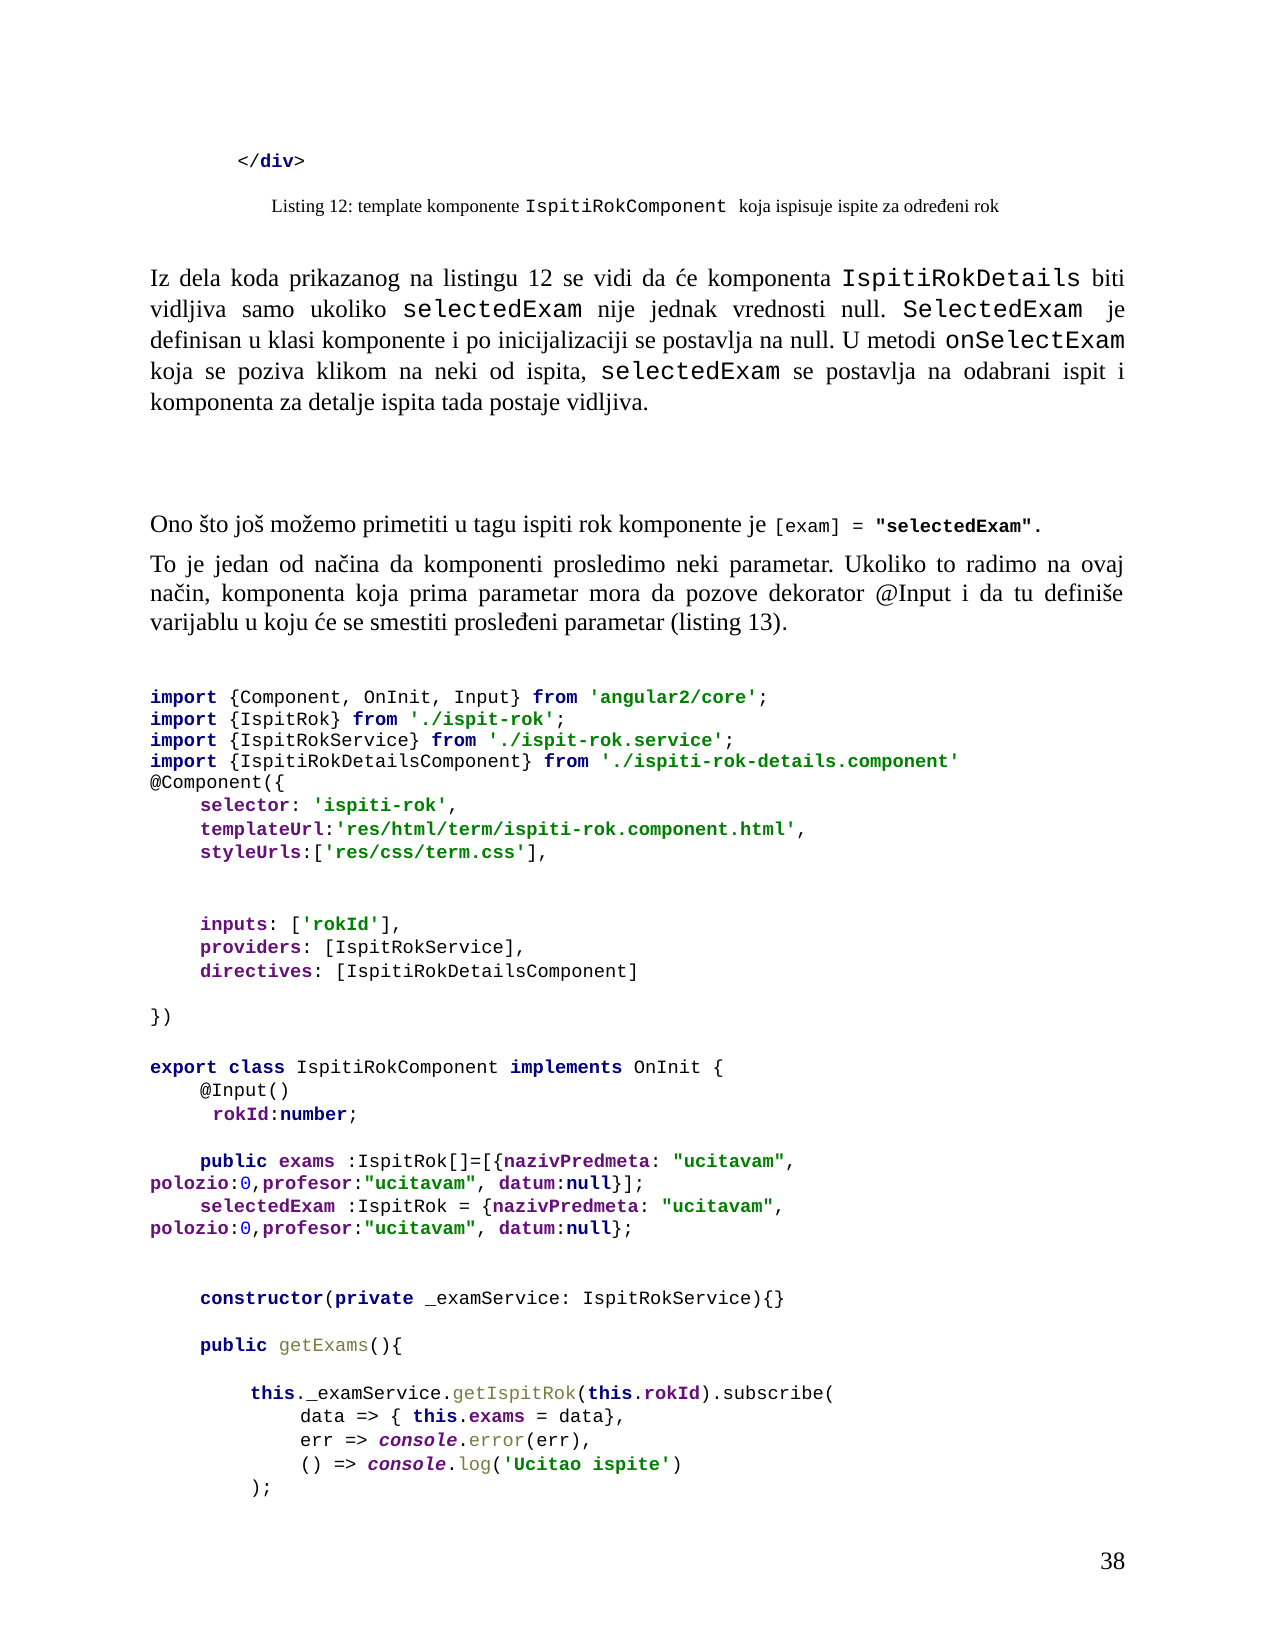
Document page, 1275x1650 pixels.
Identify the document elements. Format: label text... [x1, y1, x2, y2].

text public getExams(){ [150, 1334, 1125, 1358]
text @Component({ [150, 773, 1125, 794]
text To je jedan od načina da komponenti prosledimo neki parametar. Ukoliko to radimo na ovaj način, komponenta koja prima parametar mora da pozove dekorator @Input i da tu definiše varijablu u koju će se smestiti prosleđeni parametar (listing 13). [150, 549, 1125, 636]
text selectedExam :IspitRok = {nazivPredmeta: "ucitavam", polozio:0,profesor:"ucitavam", datum:null}; [150, 1195, 1125, 1240]
text import {IspitRokService} from './ispit-rok.service'; [150, 731, 1125, 752]
text Iz dela koda prikazanog na listingu 12 se vidi da će komponenta IspitiRokDetails biti vidljiva samo ukoliko selectedExam nije jednak vrednosti null. SelectedExam je definisan u klasi komponente i po inicijalizaciji se postavlja na null. U metodi onSelectExam koja se poziva klikom na neki od ispita, selectedExam se postavlja na odabrani ispit i komponenta za detalje ispita tada postaje vidljiva. [150, 263, 1125, 416]
text data => { this.exams = data}, [150, 1405, 1125, 1429]
text () => console.log('Ucitao ispite') [150, 1453, 1125, 1476]
text this._examService.getIspitRok(this.rokId).subscribe( [150, 1382, 1125, 1405]
text inputs: ['rokId'], [150, 912, 1125, 936]
text }) [150, 1007, 1125, 1028]
text import {IspitRok} from './ispit-rok'; [150, 709, 1125, 731]
text templateUrl:'res/html/term/ispiti-rok.component.html', [150, 818, 1125, 842]
text @Input() [150, 1079, 1125, 1103]
text directives: [IspitiRokDetailsComponent] [150, 960, 1125, 983]
text ); [150, 1476, 1125, 1500]
text constructor(private _examService: IspitRokService){} [150, 1287, 1125, 1311]
text styleUrls:['res/css/term.css'], [150, 842, 1125, 865]
text import {IspitiRokDetailsComponent} from './ispiti-rok-details.component' [150, 752, 1125, 773]
text Listing 12: template komponente IspitiRokComponent koja ispisuje ispite za određeni rok [150, 195, 1125, 218]
text import {Component, OnInit, Input} from 'angular2/core'; [150, 688, 1125, 709]
text err => console.error(err), [150, 1429, 1125, 1453]
text selector: 'ispiti-rok', [150, 794, 1125, 818]
text public exams :IspitRok[]=[{nazivPredmeta: "ucitavam", polozio:0,profesor:"ucitavam", datum:null}]; [150, 1150, 1125, 1195]
text Ono što još možemo primetiti u tagu ispiti rok komponente je [exam] = "selectedExam". [150, 508, 1125, 538]
text export class IspitiRokComponent implements OnInit { [150, 1058, 1125, 1079]
text </div> [150, 150, 1125, 174]
text rokId:number; [150, 1103, 1125, 1126]
text providers: [IspitRokService], [150, 936, 1125, 960]
